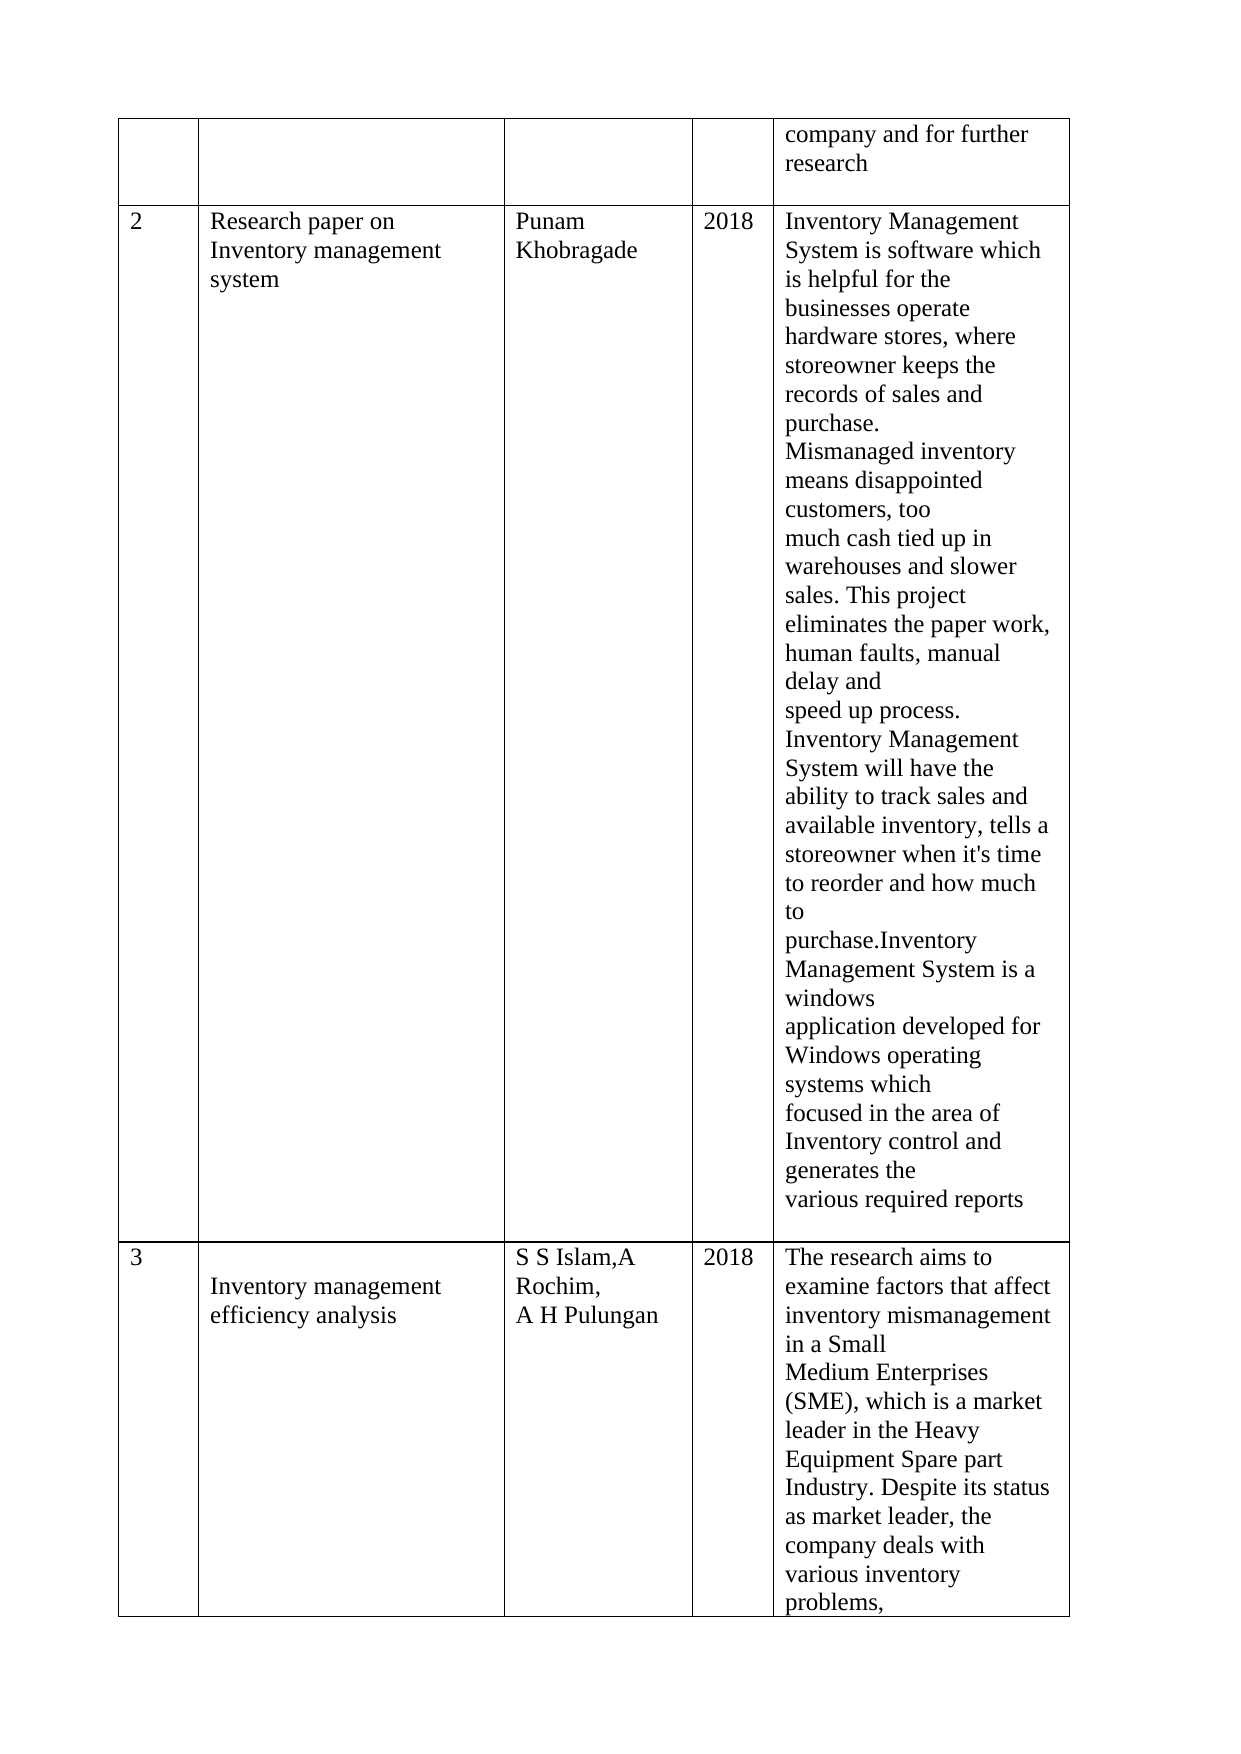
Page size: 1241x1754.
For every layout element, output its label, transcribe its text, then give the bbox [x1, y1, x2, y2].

table_cell [119, 119, 198, 205]
table_cell 2 [119, 206, 198, 1241]
table_cell [199, 119, 504, 205]
table_cell Inventory Management System is software which is helpful for the businesses operate hardware stores, where storeowner keeps the records of sales and purchase. Mismanaged inventory means disappointed customers, too much cash tied up in warehouses and slower sales. This project eliminates the paper work, human faults, manual delay and speed up process. Inventory Management System will have the ability to track sales and available inventory, tells a storeowner when it's time to reorder and how much to purchase.Inventory Management System is a windows application developed for Windows operating systems which focused in the area of Inventory control and generates the various required reports [774, 206, 1069, 1241]
table_cell 2018 [693, 206, 773, 1241]
table_cell Research paper on Inventory management system [199, 206, 504, 1241]
table_cell [505, 119, 692, 205]
table_cell 2018 [693, 1243, 773, 1616]
table_cell company and for further research [774, 119, 1069, 205]
table_cell S S Islam,A Rochim, A H Pulungan [505, 1243, 692, 1616]
table_cell Inventory management efficiency analysis [199, 1243, 504, 1616]
table_cell The research aims to examine factors that affect inventory mismanagement in a Small Medium Enterprises (SME), which is a market leader in the Heavy Equipment Spare part Industry. Despite its status as market leader, the company deals with various inventory problems, [774, 1243, 1069, 1616]
table_cell [693, 119, 773, 205]
table_cell Punam Khobragade [505, 206, 692, 1241]
table_cell 3 [119, 1243, 198, 1616]
